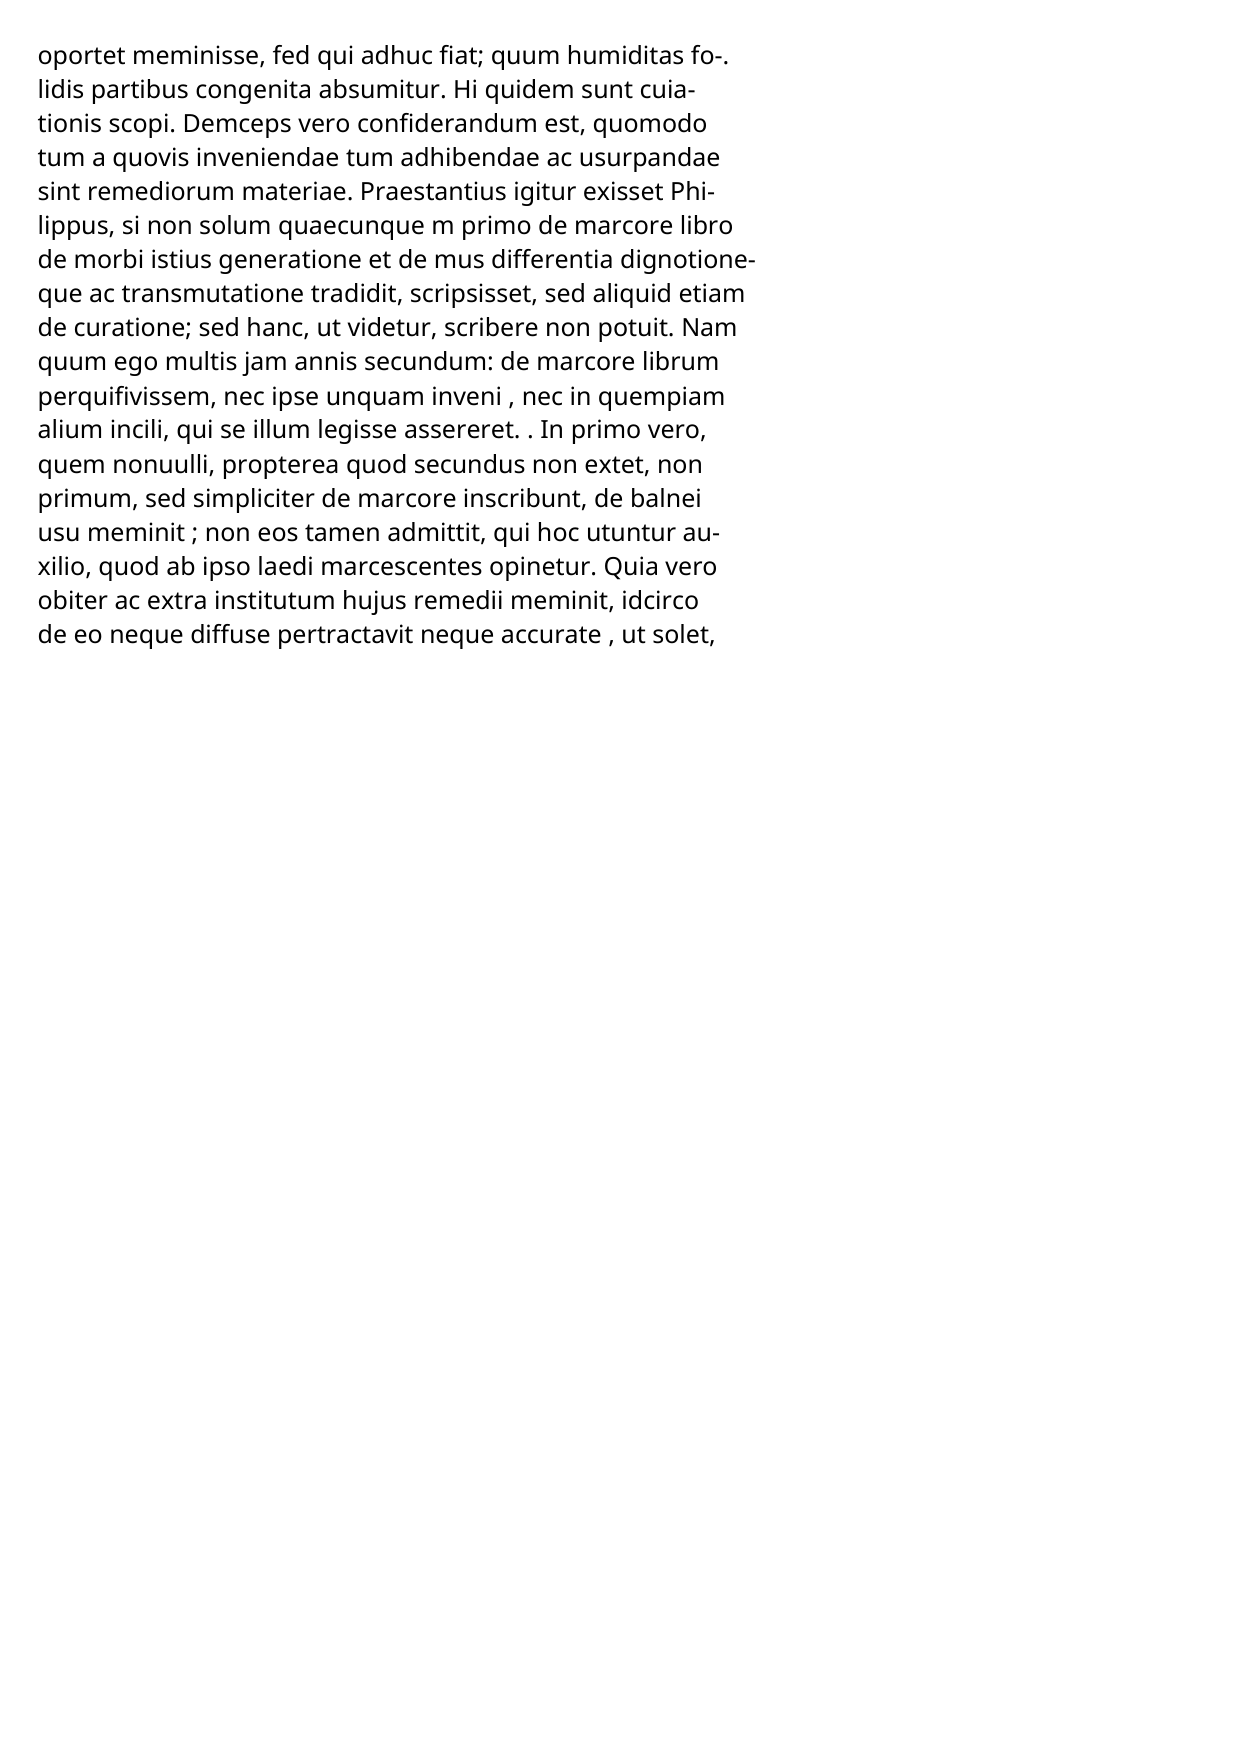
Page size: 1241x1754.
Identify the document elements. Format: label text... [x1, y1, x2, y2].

text oportet meminisse, fed qui adhuc fiat; quum humiditas fo-. lidis partibus congenita absumitur. Hi quidem sunt cuia- tionis scopi. Demceps vero confiderandum est, quomodo tum a quovis inveniendae tum adhibendae ac usurpandae sint remediorum materiae. Praestantius igitur exisset Phi- lippus, si non solum quaecunque m primo de marcore libro de morbi istius generatione et de mus differentia dignotione- que ac transmutatione tradidit, scripsisset, sed aliquid etiam de curatione; sed hanc, ut videtur, scribere non potuit. Nam quum ego multis jam annis secundum: de marcore librum perquifivissem, nec ipse unquam inveni , nec in quempiam alium incili, qui se illum legisse assereret. . In primo vero, quem nonuulli, propterea quod secundus non extet, non primum, sed simpliciter de marcore inscribunt, de balnei usu meminit ; non eos tamen admittit, qui hoc utuntur au- xilio, quod ab ipso laedi marcescentes opinetur. Quia vero obiter ac extra institutum hujus remedii meminit, idcirco de eo neque diffuse pertractavit neque accurate , ut solet, [37, 37, 1203, 651]
